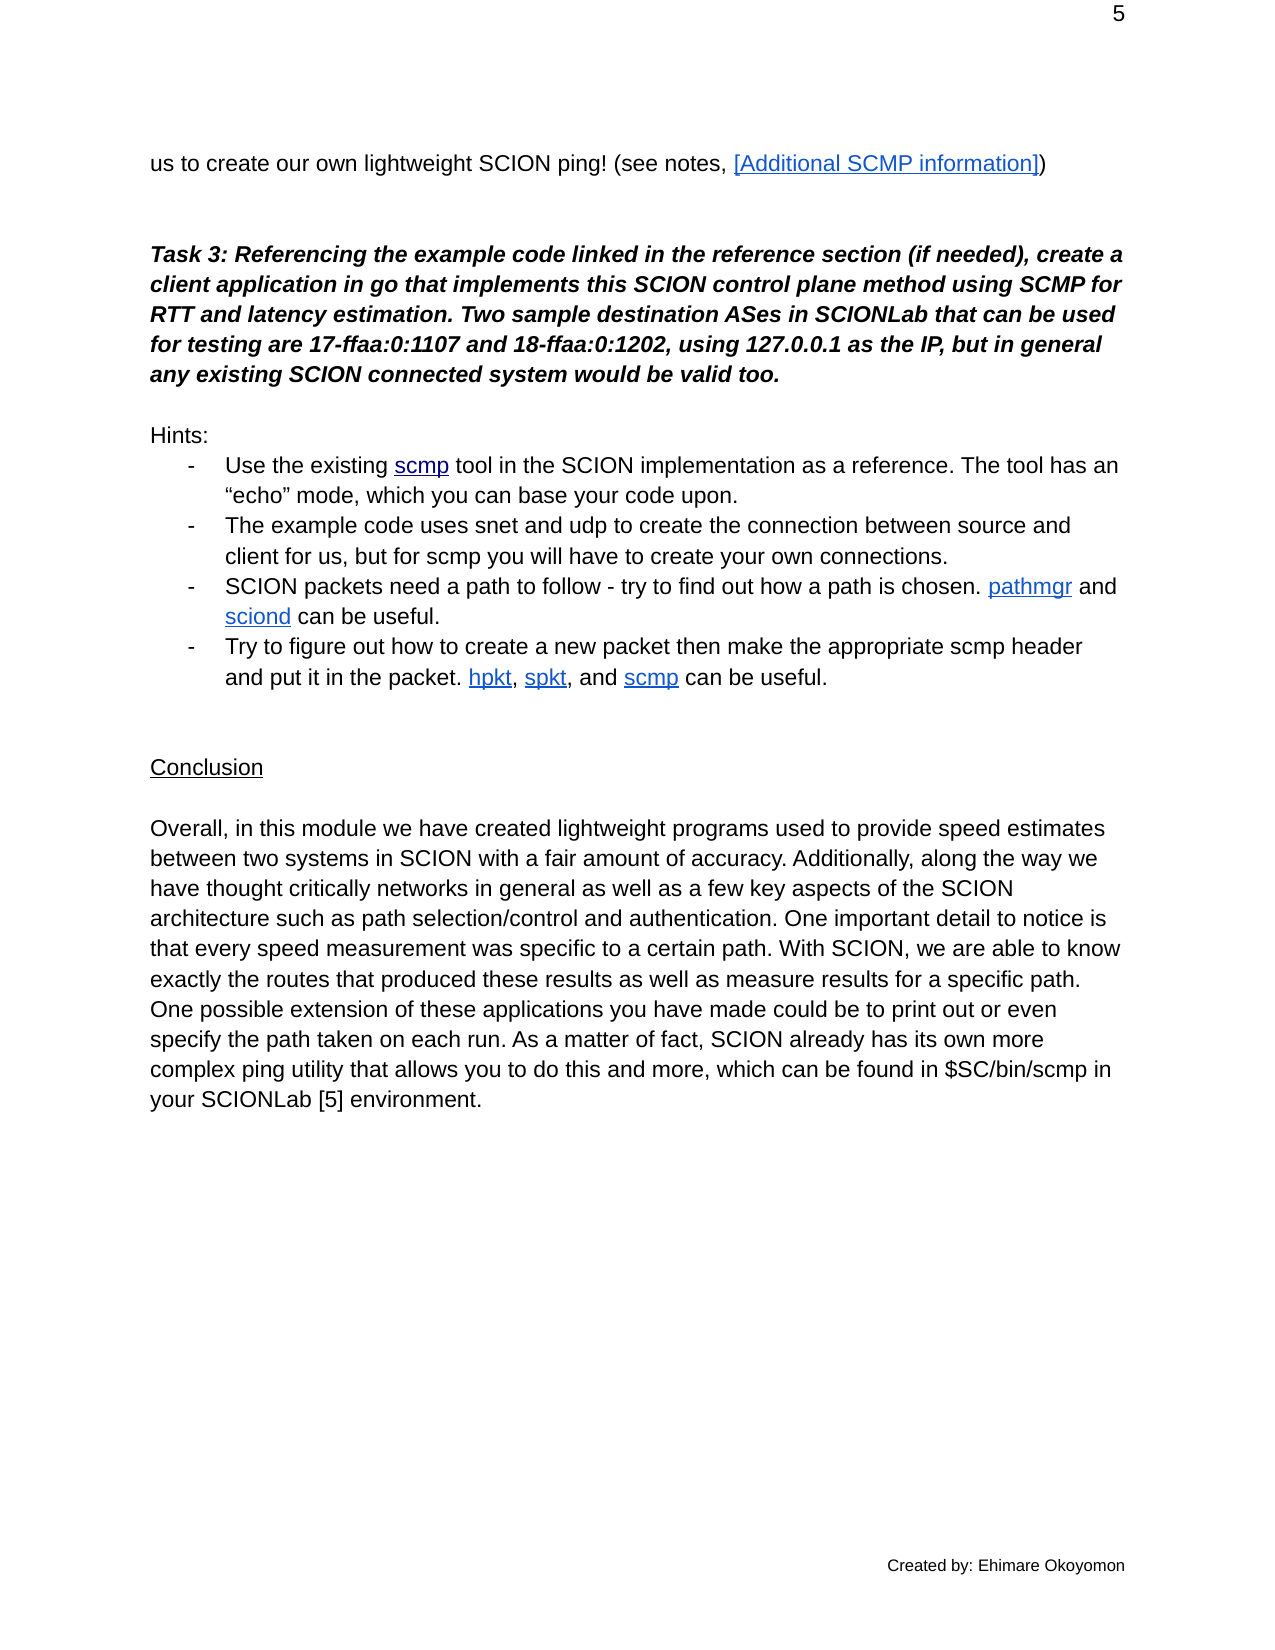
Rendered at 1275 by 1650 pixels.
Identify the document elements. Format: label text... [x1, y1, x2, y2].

subtitle Task 3: Referencing the example code linked in the reference section (if needed), create a client application in go that implements this SCION control plane method using SCMP for RTT and latency estimation. Two sample destination ASes in SCIONLab that can be used for testing are 17-ffaa:0:1107 and 18-ffaa:0:1202, using 127.0.0.1 as the IP, but in general any existing SCION connected system would be valid too. [150, 241, 1125, 388]
text One possible extension of these applications you have made could be to print out or even specify the path taken on each run. As a matter of fact, SCION already has its own more complex ping utility that allows you to do this and more, which can be found in $SC/bin/scmp in your SCIONLab [5] environment. [150, 996, 1125, 1113]
text Hints: [150, 422, 1125, 448]
text us to create our own lightweight SCION ping! (see notes, [Additional SCMP information]) [150, 150, 1125, 176]
list SCION packets need a path to follow - try to find out how a path is chosen. pathmgr and sciond can be useful. [187, 573, 1125, 629]
subtitle Conclusion [150, 754, 1125, 781]
text Overall, in this module we have created lightweight programs used to provide speed estimates between two systems in SCION with a fair amount of accuracy. Additionally, along the way we have thought critically networks in general as well as a few key aspects of the SCION architecture such as path selection/control and authentication. One important detail to notice is that every speed measurement was specific to a certain path. With SCION, we are able to know exactly the routes that produced these results as well as measure results for a specific path. [150, 814, 1125, 992]
list Use the existing scmp tool in the SCION implementation as a reference. The tool has an “echo” mode, which you can base your code upon. [187, 452, 1125, 509]
list The example code uses snet and udp to create the connection between source and client for us, but for scmp you will have to create your own connections. [187, 512, 1125, 569]
list Try to figure out how to create a new packet then make the appropriate scmp header and put it in the packet. hpkt, spkt, and scmp can be useful. [187, 633, 1125, 690]
